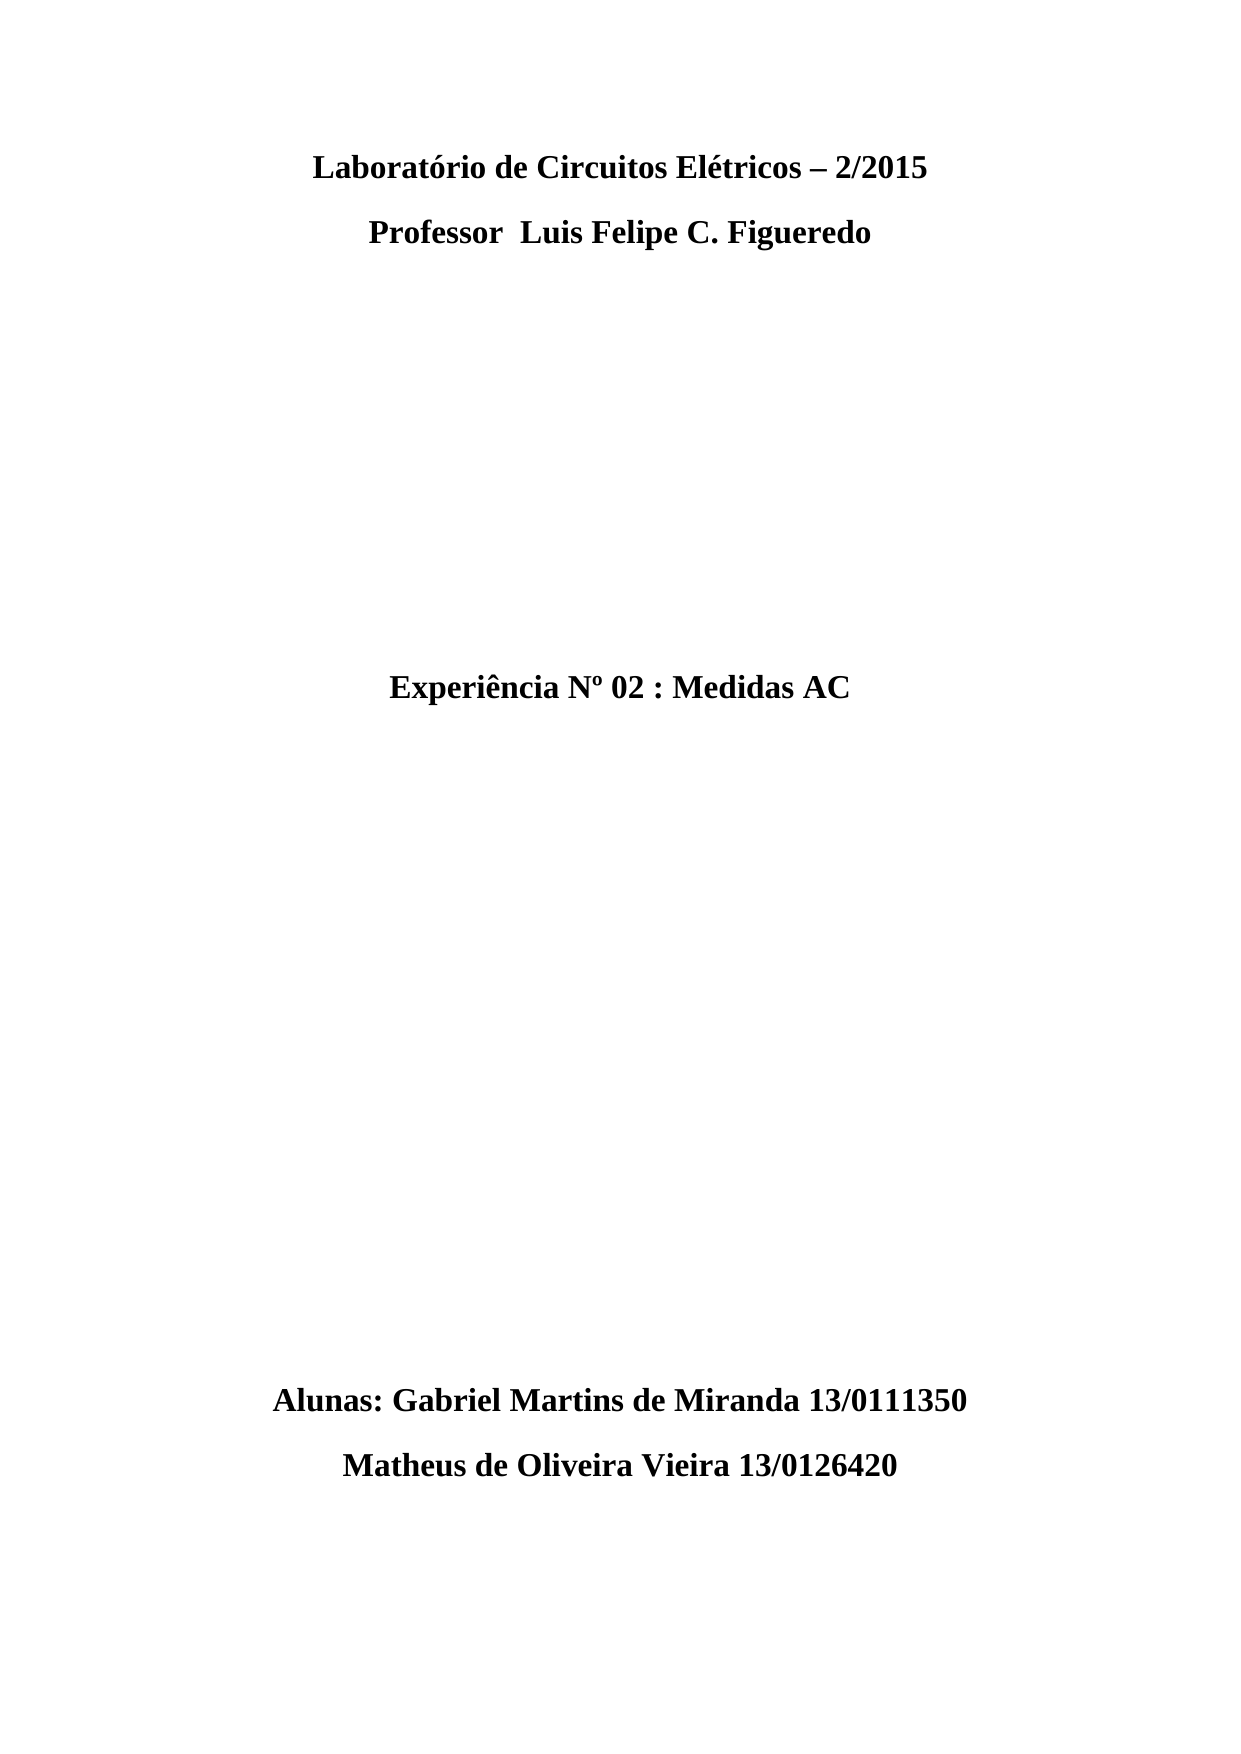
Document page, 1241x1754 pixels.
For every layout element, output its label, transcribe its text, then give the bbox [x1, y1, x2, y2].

text Matheus de Oliveira Vieira 13/0126420 [148, 1446, 1092, 1484]
text Professor Luis Felipe C. Figueredo [148, 213, 1092, 251]
text Experiência Nº 02 : Medidas AC [148, 667, 1092, 705]
text Laboratório de Circuitos Elétricos – 2/2015 [148, 148, 1092, 186]
text Alunas: Gabriel Martins de Miranda 13/0111350 [148, 1381, 1092, 1419]
